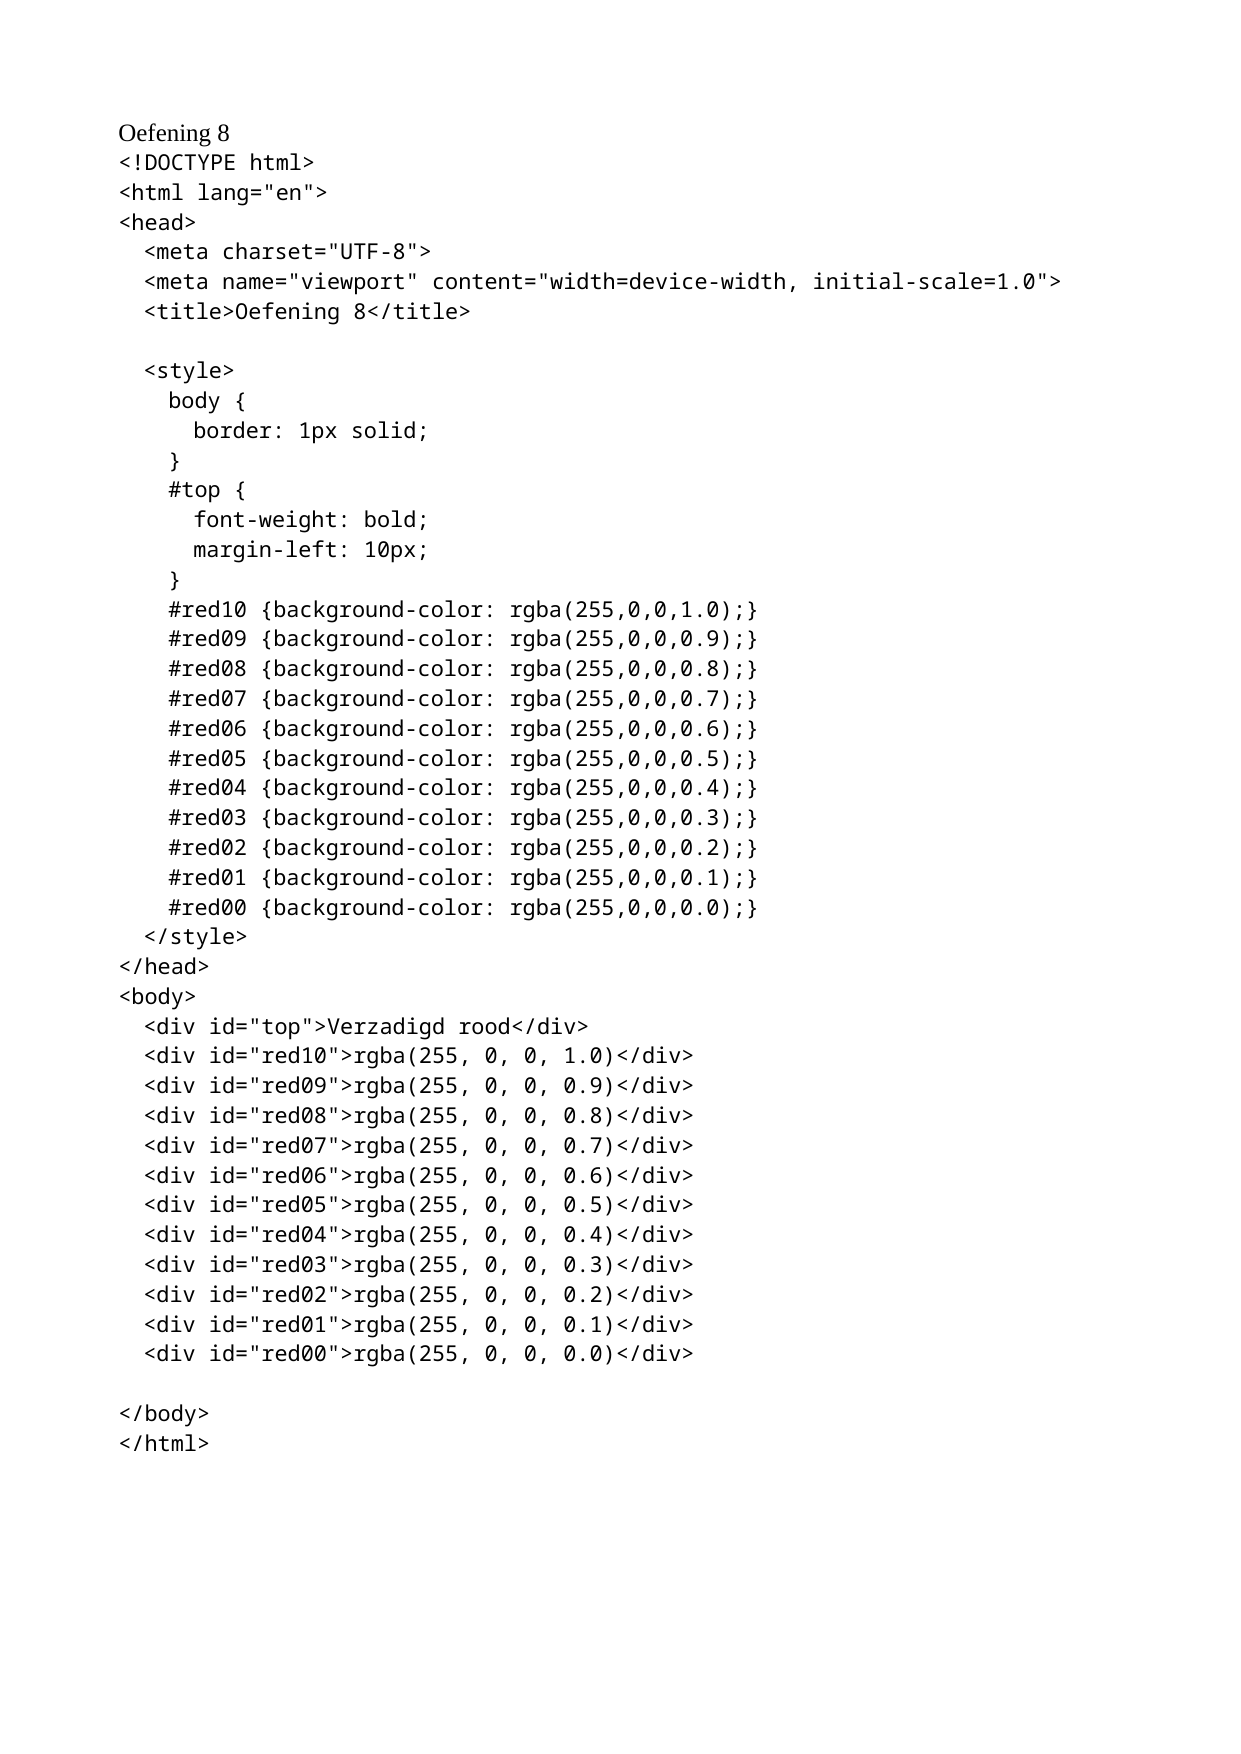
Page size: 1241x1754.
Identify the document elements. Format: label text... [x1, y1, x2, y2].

text <meta charset="UTF-8"> [118, 236, 1122, 266]
text #red10 {background-color: rgba(255,0,0,1.0);} [118, 594, 1122, 623]
text <div id="red01">rgba(255, 0, 0, 0.1)</div> [118, 1309, 1122, 1338]
text </style> [118, 921, 1122, 951]
text <body> [118, 981, 1122, 1011]
text #red09 {background-color: rgba(255,0,0,0.9);} [118, 623, 1122, 653]
text </body> [118, 1398, 1122, 1428]
text #red02 {background-color: rgba(255,0,0,0.2);} [118, 832, 1122, 862]
text <div id="red10">rgba(255, 0, 0, 1.0)</div> [118, 1041, 1122, 1070]
text <div id="red03">rgba(255, 0, 0, 0.3)</div> [118, 1249, 1122, 1279]
text <!DOCTYPE html> [118, 147, 1122, 177]
text <div id="red00">rgba(255, 0, 0, 0.0)</div> [118, 1338, 1122, 1368]
text </html> [118, 1428, 1122, 1457]
text <head> [118, 206, 1122, 236]
text #red08 {background-color: rgba(255,0,0,0.8);} [118, 653, 1122, 683]
text <style> [118, 355, 1122, 385]
text <div id="red09">rgba(255, 0, 0, 0.9)</div> [118, 1070, 1122, 1100]
text #top { [118, 474, 1122, 504]
text <div id="top">Verzadigd rood</div> [118, 1011, 1122, 1041]
text #red01 {background-color: rgba(255,0,0,0.1);} [118, 862, 1122, 892]
text <div id="red06">rgba(255, 0, 0, 0.6)</div> [118, 1160, 1122, 1189]
text #red07 {background-color: rgba(255,0,0,0.7);} [118, 683, 1122, 713]
text <div id="red02">rgba(255, 0, 0, 0.2)</div> [118, 1279, 1122, 1309]
text #red06 {background-color: rgba(255,0,0,0.6);} [118, 713, 1122, 743]
text #red05 {background-color: rgba(255,0,0,0.5);} [118, 743, 1122, 772]
text } [118, 564, 1122, 594]
text } [118, 445, 1122, 474]
text <div id="red08">rgba(255, 0, 0, 0.8)</div> [118, 1100, 1122, 1130]
text <title>Oefening 8</title> [118, 296, 1122, 326]
text #red04 {background-color: rgba(255,0,0,0.4);} [118, 772, 1122, 802]
text <meta name="viewport" content="width=device-width, initial-scale=1.0"> [118, 266, 1122, 296]
text font-weight: bold; [118, 504, 1122, 534]
text <div id="red04">rgba(255, 0, 0, 0.4)</div> [118, 1219, 1122, 1249]
text <div id="red07">rgba(255, 0, 0, 0.7)</div> [118, 1130, 1122, 1160]
text margin-left: 10px; [118, 534, 1122, 564]
text </head> [118, 951, 1122, 981]
text <html lang="en"> [118, 177, 1122, 206]
text Oefening 8 [118, 118, 1122, 147]
text #red00 {background-color: rgba(255,0,0,0.0);} [118, 892, 1122, 921]
text body { [118, 385, 1122, 415]
text border: 1px solid; [118, 415, 1122, 445]
text #red03 {background-color: rgba(255,0,0,0.3);} [118, 802, 1122, 832]
text <div id="red05">rgba(255, 0, 0, 0.5)</div> [118, 1189, 1122, 1219]
